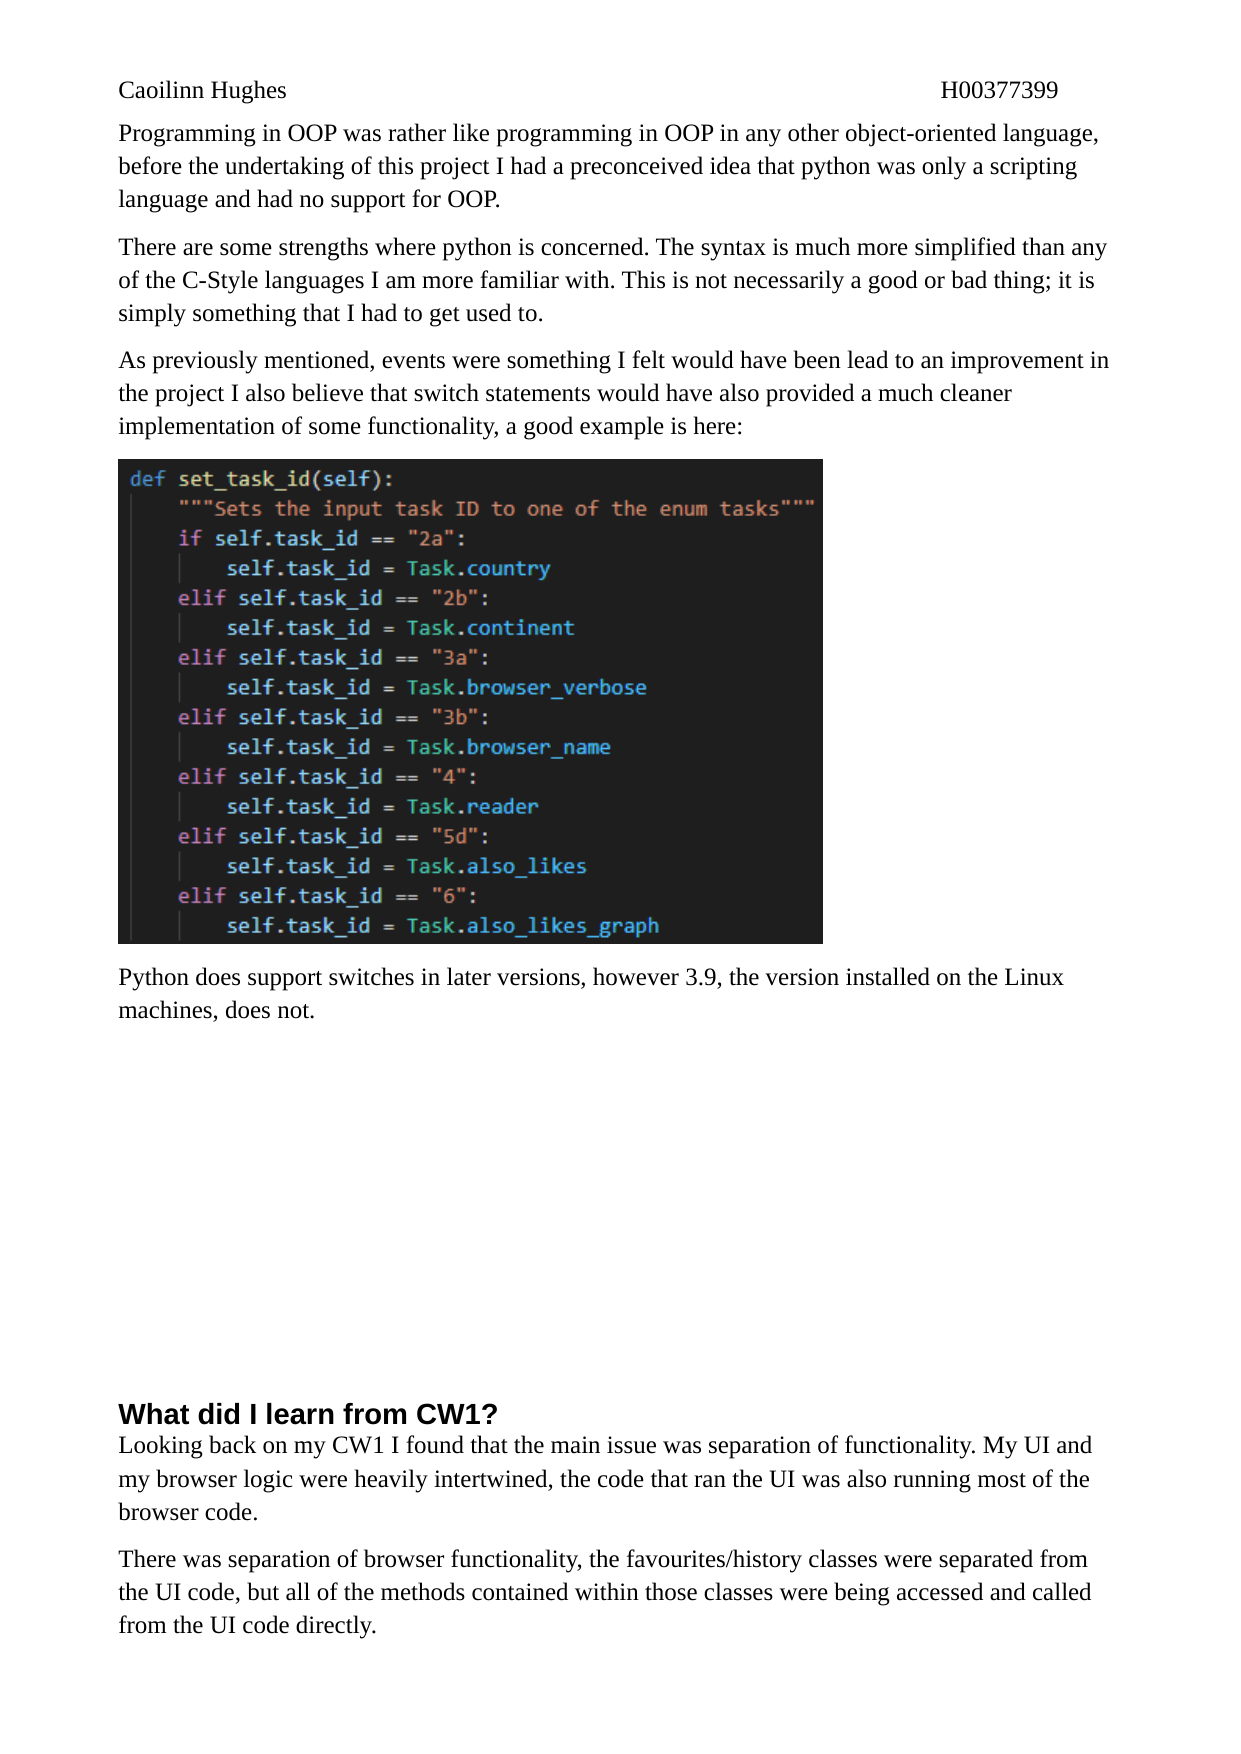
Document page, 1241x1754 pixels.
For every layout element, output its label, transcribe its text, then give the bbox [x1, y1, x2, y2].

text Looking back on my CW1 I found that the main issue was separation of functionality. My UI and my browser logic were heavily intertwined, the code that ran the UI was also running most of the browser code. [118, 1431, 1122, 1525]
subtitle What did I learn from CW1? [118, 1397, 1122, 1431]
text Programming in OOP was rather like programming in OOP in any other object-oriented language, before the undertaking of this project I had a preconceived idea that python was only a scripting language and had no support for OOP. [118, 118, 1122, 213]
text Python does support switches in later versions, however 3.9, the version installed on the Linux machines, does not. [118, 962, 1122, 1024]
text There was separation of browser functionality, the favourites/history classes were separated from the UI code, but all of the methods contained within those classes were being accessed and called from the UI code directly. [118, 1544, 1122, 1639]
text As previously mentioned, events were something I felt would have been lead to an improvement in the project I also believe that switch statements would have also provided a much cleaner implementation of some functionality, a good example is here: [118, 345, 1122, 440]
text There are some strengths where python is concerned. The syntax is much more simplified than any of the C-Style languages I am more familiar with. This is not necessarily a good or bad thing; it is simply something that I had to get used to. [118, 232, 1122, 327]
